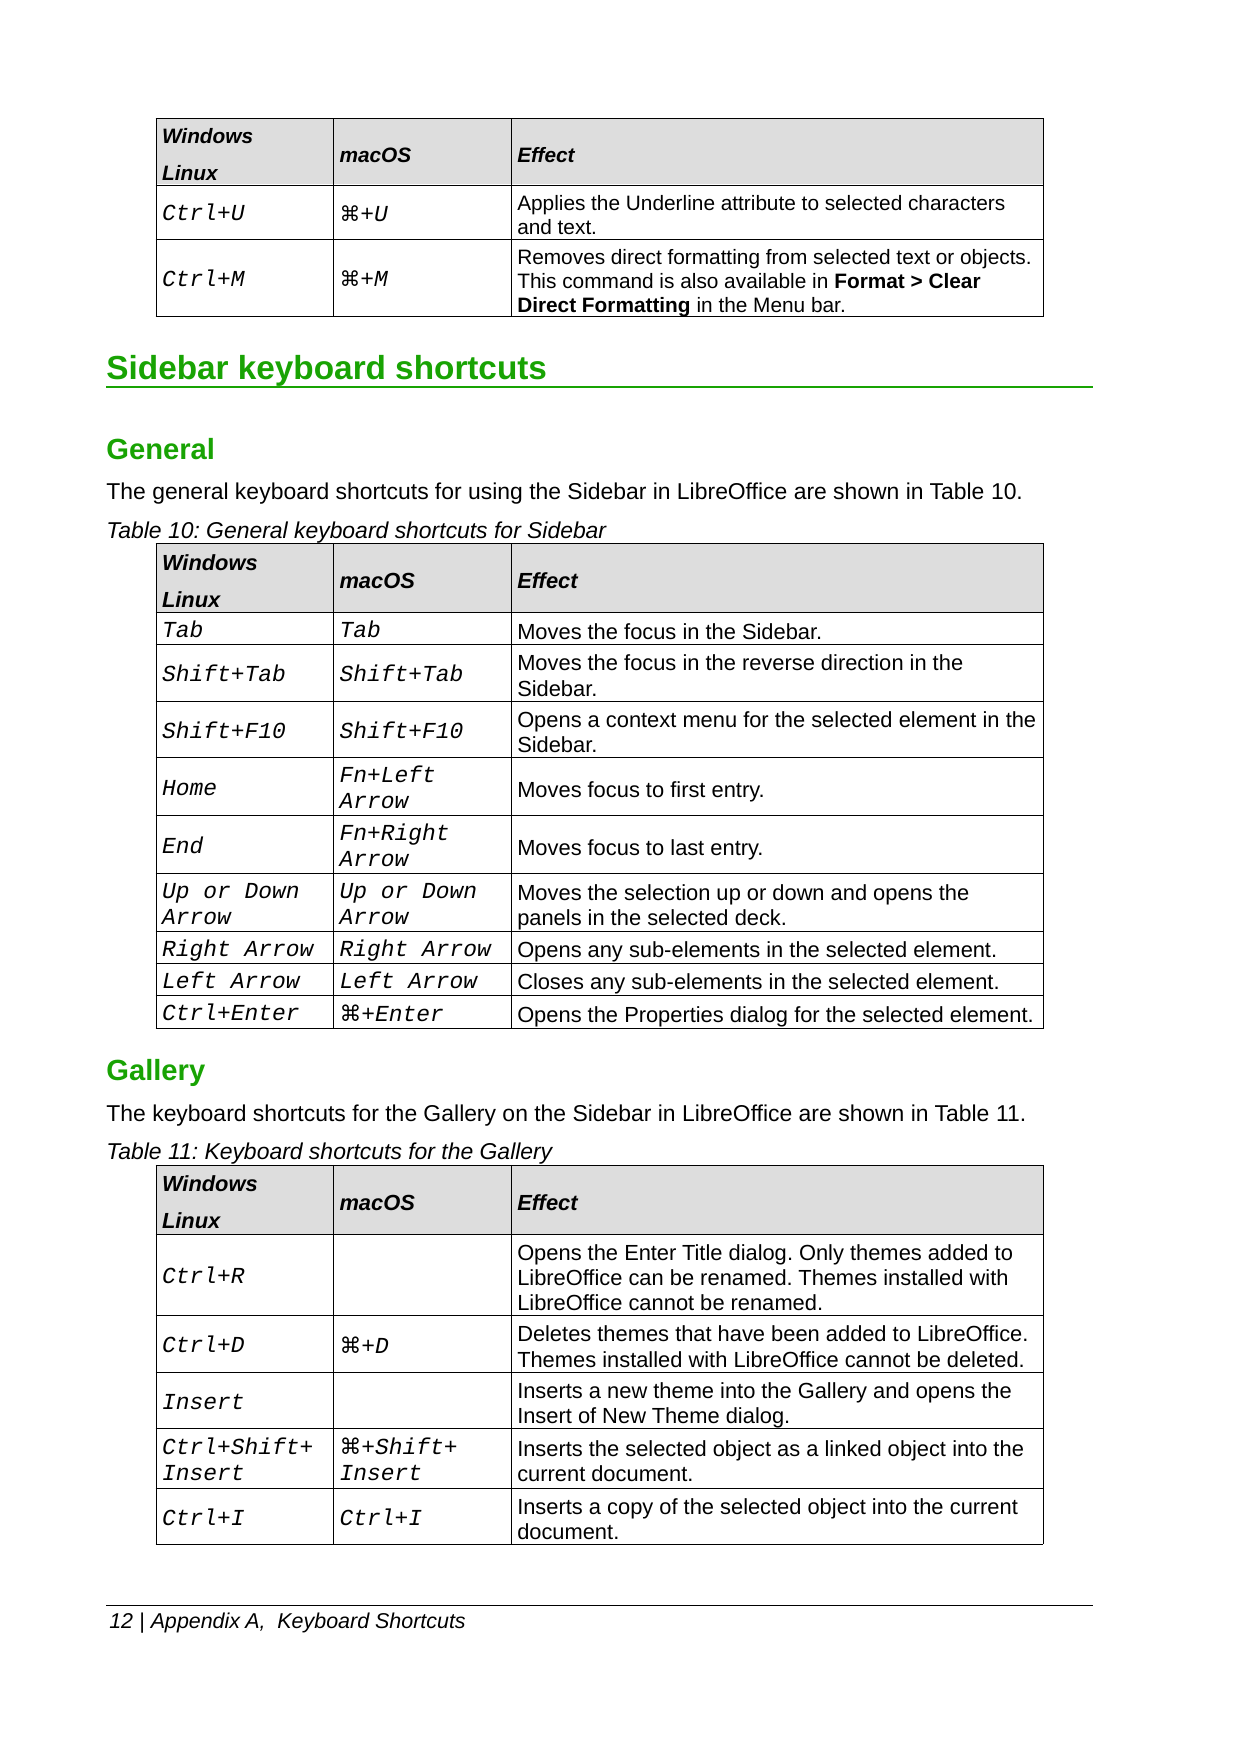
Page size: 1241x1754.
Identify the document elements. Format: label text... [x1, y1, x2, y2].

table_cell Left Arrow [334, 964, 511, 995]
table_cell Opens the Enter Title dialog. Only themes added to LibreOffice can be renamed. Themes installed with LibreOffice cannot be renamed. [512, 1235, 1043, 1315]
table_cell ⌘+M [334, 240, 511, 316]
table_header Windows Linux [157, 1166, 333, 1234]
table_cell Ctrl+D [157, 1316, 333, 1372]
table_cell Up or Down Arrow [157, 874, 333, 931]
table_cell Moves focus to last entry. [512, 816, 1043, 873]
text The general keyboard shortcuts for using the Sidebar in LibreOffice are shown in Table 10. [106, 478, 1093, 504]
table_cell Ctrl+M [157, 240, 333, 316]
text Table 10: General keyboard shortcuts for Sidebar [106, 517, 1093, 543]
subtitle Sidebar keyboard shortcuts [106, 348, 1093, 386]
table_cell Inserts a copy of the selected object into the current document. [512, 1489, 1043, 1544]
subtitle General [106, 432, 1093, 466]
table_header Windows Linux [157, 119, 333, 184]
table_cell ⌘+D [334, 1316, 511, 1372]
table_cell [334, 1373, 511, 1428]
table_cell Shift+Tab [157, 645, 333, 701]
table_cell End [157, 816, 333, 873]
table_cell Tab [334, 613, 511, 644]
table_cell Moves the focus in the reverse direction in the Sidebar. [512, 645, 1043, 701]
table_cell Shift+Tab [334, 645, 511, 701]
table_cell ⌘+U [334, 186, 511, 238]
table_cell Up or Down Arrow [334, 874, 511, 931]
table_header Windows Linux [157, 544, 333, 612]
table_cell Ctrl+U [157, 186, 333, 238]
table_cell Ctrl+I [334, 1489, 511, 1544]
table_cell Deletes themes that have been added to LibreOffice. Themes installed with LibreOffice cannot be deleted. [512, 1316, 1043, 1372]
table_cell Insert [157, 1373, 333, 1428]
table_cell Right Arrow [157, 932, 333, 963]
table_cell Home [157, 758, 333, 815]
table_cell Shift+F10 [157, 702, 333, 757]
table_cell Removes direct formatting from selected text or objects. This command is also available in Format > Clear Direct Formatting in the Menu bar. [512, 240, 1043, 316]
table_cell Opens the Properties dialog for the selected element. [512, 996, 1043, 1028]
table_cell Ctrl+I [157, 1489, 333, 1544]
text The keyboard shortcuts for the Gallery on the Sidebar in LibreOffice are shown in Table 11. [106, 1099, 1093, 1126]
table_cell Shift+F10 [334, 702, 511, 757]
table_cell Closes any sub-elements in the selected element. [512, 964, 1043, 995]
table_cell Moves focus to first entry. [512, 758, 1043, 815]
table_header Effect [512, 119, 1043, 184]
table_cell Fn+Right Arrow [334, 816, 511, 873]
table_cell Ctrl+R [157, 1235, 333, 1315]
table_cell ⌘+Shift+ Insert [334, 1429, 511, 1488]
subtitle Gallery [106, 1053, 1093, 1087]
table_cell Tab [157, 613, 333, 644]
text Table 11: Keyboard shortcuts for the Gallery [106, 1138, 1093, 1165]
table_cell Moves the selection up or down and opens the panels in the selected deck. [512, 874, 1043, 931]
table_header macOS [334, 544, 511, 612]
table_header macOS [334, 119, 511, 184]
table_header Effect [512, 1166, 1043, 1234]
table_cell Opens a context menu for the selected element in the Sidebar. [512, 702, 1043, 757]
table_cell Applies the Underline attribute to selected characters and text. [512, 186, 1043, 238]
table_cell ⌘+Enter [334, 996, 511, 1028]
table_cell Inserts a new theme into the Gallery and opens the Insert of New Theme dialog. [512, 1373, 1043, 1428]
table_header Effect [512, 544, 1043, 612]
table_cell Ctrl+Enter [157, 996, 333, 1028]
table_cell Left Arrow [157, 964, 333, 995]
table_cell Right Arrow [334, 932, 511, 963]
table_cell [334, 1235, 511, 1315]
table_cell Fn+Left Arrow [334, 758, 511, 815]
table_cell Opens any sub-elements in the selected element. [512, 932, 1043, 963]
table_cell Moves the focus in the Sidebar. [512, 613, 1043, 644]
table_cell Ctrl+Shift+Insert [157, 1429, 333, 1488]
table_header macOS [334, 1166, 511, 1234]
table_cell Inserts the selected object as a linked object into the current document. [512, 1429, 1043, 1488]
